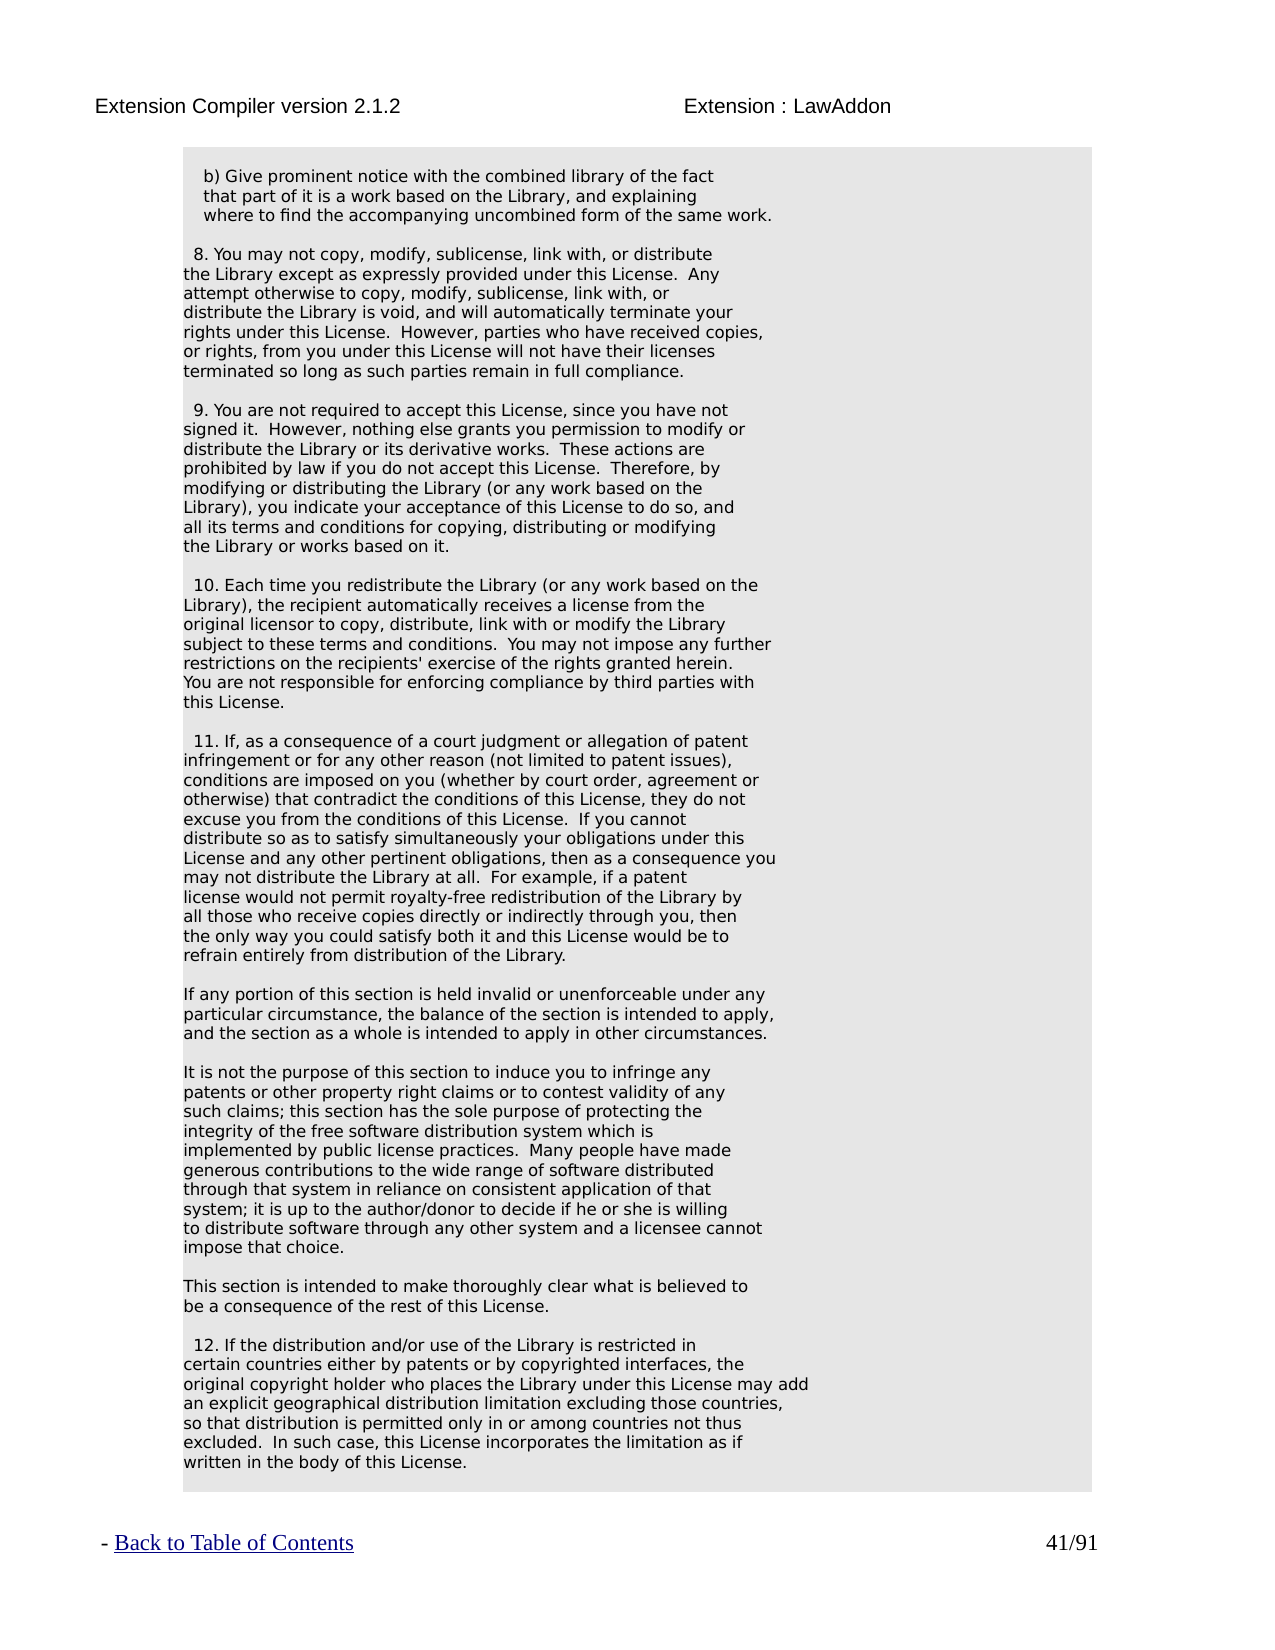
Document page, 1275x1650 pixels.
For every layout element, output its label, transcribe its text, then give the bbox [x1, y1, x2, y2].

text certain countries either by patents or by copyrighted interfaces, the [183, 1355, 1092, 1375]
text modifying or distributing the Library (or any work based on the [183, 479, 1092, 498]
text You are not responsible for enforcing compliance by third parties with [183, 673, 1092, 693]
text the Library or works based on it. [183, 537, 1092, 557]
text original licensor to copy, distribute, link with or modify the Library [183, 615, 1092, 634]
text distribute the Library or its derivative works. These actions are [183, 440, 1092, 459]
text so that distribution is permitted only in or among countries not thus [183, 1414, 1092, 1433]
text rights under this License. However, parties who have received copies, [183, 323, 1092, 342]
text the Library except as expressly provided under this License. Any [183, 264, 1092, 284]
text may not distribute the Library at all. For example, if a patent [183, 868, 1092, 888]
text signed it. However, nothing else grants you permission to modify or [183, 420, 1092, 440]
text 12. If the distribution and/or use of the Library is restricted in [183, 1336, 1092, 1355]
text prohibited by law if you do not accept this License. Therefore, by [183, 459, 1092, 479]
text It is not the purpose of this section to induce you to infringe any [183, 1063, 1092, 1082]
text be a consequence of the rest of this License. [183, 1297, 1092, 1316]
text b) Give prominent notice with the combined library of the fact [183, 167, 1092, 186]
text where to find the accompanying uncombined form of the same work. [183, 206, 1092, 225]
text terminated so long as such parties remain in full compliance. [183, 362, 1092, 381]
text particular circumstance, the balance of the section is intended to apply, [183, 1004, 1092, 1024]
text license would not permit royalty-free redistribution of the Library by [183, 888, 1092, 907]
text 11. If, as a consequence of a court judgment or allegation of patent [183, 732, 1092, 751]
text impose that choice. [183, 1238, 1092, 1258]
text the only way you could satisfy both it and this License would be to [183, 927, 1092, 946]
text refrain entirely from distribution of the Library. [183, 946, 1092, 966]
text and the section as a whole is intended to apply in other circumstances. [183, 1024, 1092, 1043]
text License and any other pertinent obligations, then as a consequence you [183, 849, 1092, 868]
text generous contributions to the wide range of software distributed [183, 1160, 1092, 1180]
text Library), the recipient automatically receives a license from the [183, 596, 1092, 615]
text this License. [183, 693, 1092, 712]
text excuse you from the conditions of this License. If you cannot [183, 810, 1092, 829]
text 10. Each time you redistribute the Library (or any work based on the [183, 576, 1092, 596]
text implemented by public license practices. Many people have made [183, 1141, 1092, 1160]
text patents or other property right claims or to contest validity of any [183, 1082, 1092, 1102]
text all its terms and conditions for copying, distributing or modifying [183, 518, 1092, 537]
text subject to these terms and conditions. You may not impose any further [183, 634, 1092, 654]
text restrictions on the recipients' exercise of the rights granted herein. [183, 654, 1092, 673]
text 9. You are not required to accept this License, since you have not [183, 401, 1092, 420]
text 8. You may not copy, modify, sublicense, link with, or distribute [183, 245, 1092, 264]
text to distribute software through any other system and a licensee cannot [183, 1219, 1092, 1238]
text such claims; this section has the sole purpose of protecting the [183, 1102, 1092, 1121]
text or rights, from you under this License will not have their licenses [183, 342, 1092, 362]
text system; it is up to the author/donor to decide if he or she is willing [183, 1199, 1092, 1219]
text infringement or for any other reason (not limited to patent issues), [183, 751, 1092, 771]
text otherwise) that contradict the conditions of this License, they do not [183, 790, 1092, 810]
text an explicit geographical distribution limitation excluding those countries, [183, 1394, 1092, 1414]
text Library), you indicate your acceptance of this License to do so, and [183, 498, 1092, 518]
text original copyright holder who places the Library under this License may add [183, 1375, 1092, 1394]
text all those who receive copies directly or indirectly through you, then [183, 907, 1092, 927]
text distribute so as to satisfy simultaneously your obligations under this [183, 829, 1092, 849]
text through that system in reliance on consistent application of that [183, 1180, 1092, 1199]
text written in the body of this License. [183, 1453, 1092, 1472]
text excluded. In such case, this License incorporates the limitation as if [183, 1433, 1092, 1453]
text that part of it is a work based on the Library, and explaining [183, 186, 1092, 206]
text distribute the Library is void, and will automatically terminate your [183, 303, 1092, 323]
text integrity of the free software distribution system which is [183, 1121, 1092, 1141]
text If any portion of this section is held invalid or unenforceable under any [183, 985, 1092, 1004]
text conditions are imposed on you (whether by court order, agreement or [183, 771, 1092, 790]
text This section is intended to make thoroughly clear what is believed to [183, 1277, 1092, 1297]
text attempt otherwise to copy, modify, sublicense, link with, or [183, 284, 1092, 303]
